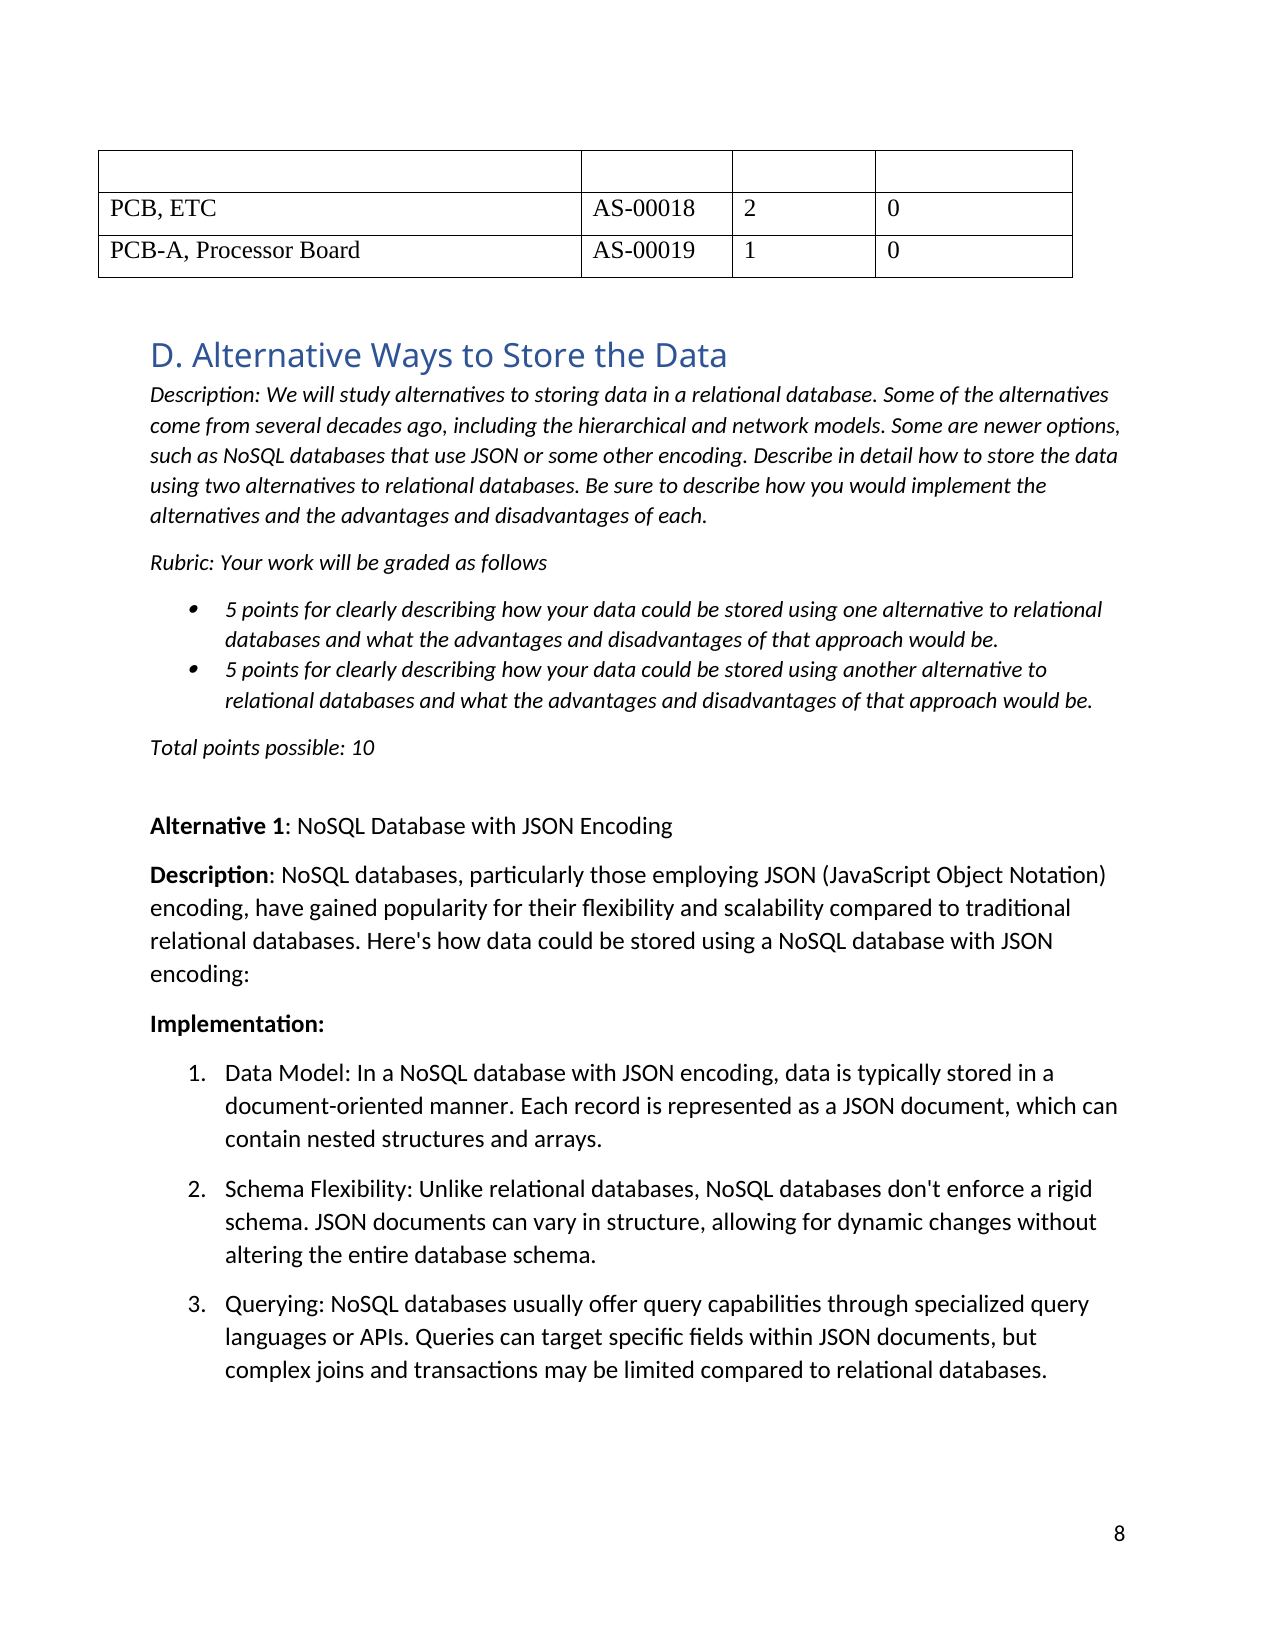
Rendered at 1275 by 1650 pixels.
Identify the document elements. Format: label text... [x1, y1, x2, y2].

text Description: We will study alternatives to storing data in a relational database. Some of the alternatives come from several decades ago, including the hierarchical and network models. Some are newer options, such as NoSQL databases that use JSON or some other encoding. Describe in detail how to store the data using two alternatives to relational databases. Be sure to describe how you would implement the alternatives and the advantages and disadvantages of each. [150, 381, 1125, 529]
table_cell 1 [733, 236, 875, 277]
list Data Model: In a NoSQL database with JSON encoding, data is typically stored in a document-oriented manner. Each record is represented as a JSON document, which can contain nested structures and arrays. [187, 1057, 1125, 1154]
subtitle D. Alternative Ways to Store the Data [150, 332, 1125, 377]
text Total points possible: 10 [150, 733, 1125, 761]
table_cell 0 [876, 236, 1072, 277]
table_cell AS-00018 [582, 193, 732, 234]
text Implementation: [150, 1008, 1125, 1038]
table_cell [876, 151, 1072, 192]
table_cell PCB-A, Processor Board [99, 236, 581, 277]
table_cell 2 [733, 193, 875, 234]
table_cell [582, 151, 732, 192]
list Querying: NoSQL databases usually offer query capabilities through specialized query languages or APIs. Queries can target specific fields within JSON documents, but complex joins and transactions may be limited compared to relational databases. [187, 1288, 1125, 1385]
list 5 points for clearly describing how your data could be stored using another alternative to relational databases and what the advantages and disadvantages of that approach would be. [187, 656, 1125, 714]
table_cell [99, 151, 581, 192]
text Rubric: Your work will be graded as follows [150, 548, 1125, 576]
list 5 points for clearly describing how your data could be stored using one alternative to relational databases and what the advantages and disadvantages of that approach would be. [187, 595, 1125, 653]
table_cell 0 [876, 193, 1072, 234]
table_cell AS-00019 [582, 236, 732, 277]
text Alternative 1: NoSQL Database with JSON Encoding [150, 779, 1125, 841]
list Schema Flexibility: Unlike relational databases, NoSQL databases don't enforce a rigid schema. JSON documents can vary in structure, allowing for dynamic changes without altering the entire database schema. [187, 1173, 1125, 1269]
table_cell PCB, ETC [99, 193, 581, 234]
table_cell [733, 151, 875, 192]
text Description: NoSQL databases, particularly those employing JSON (JavaScript Object Notation) encoding, have gained popularity for their flexibility and scalability compared to traditional relational databases. Here's how data could be stored using a NoSQL database with JSON encoding: [150, 859, 1125, 989]
